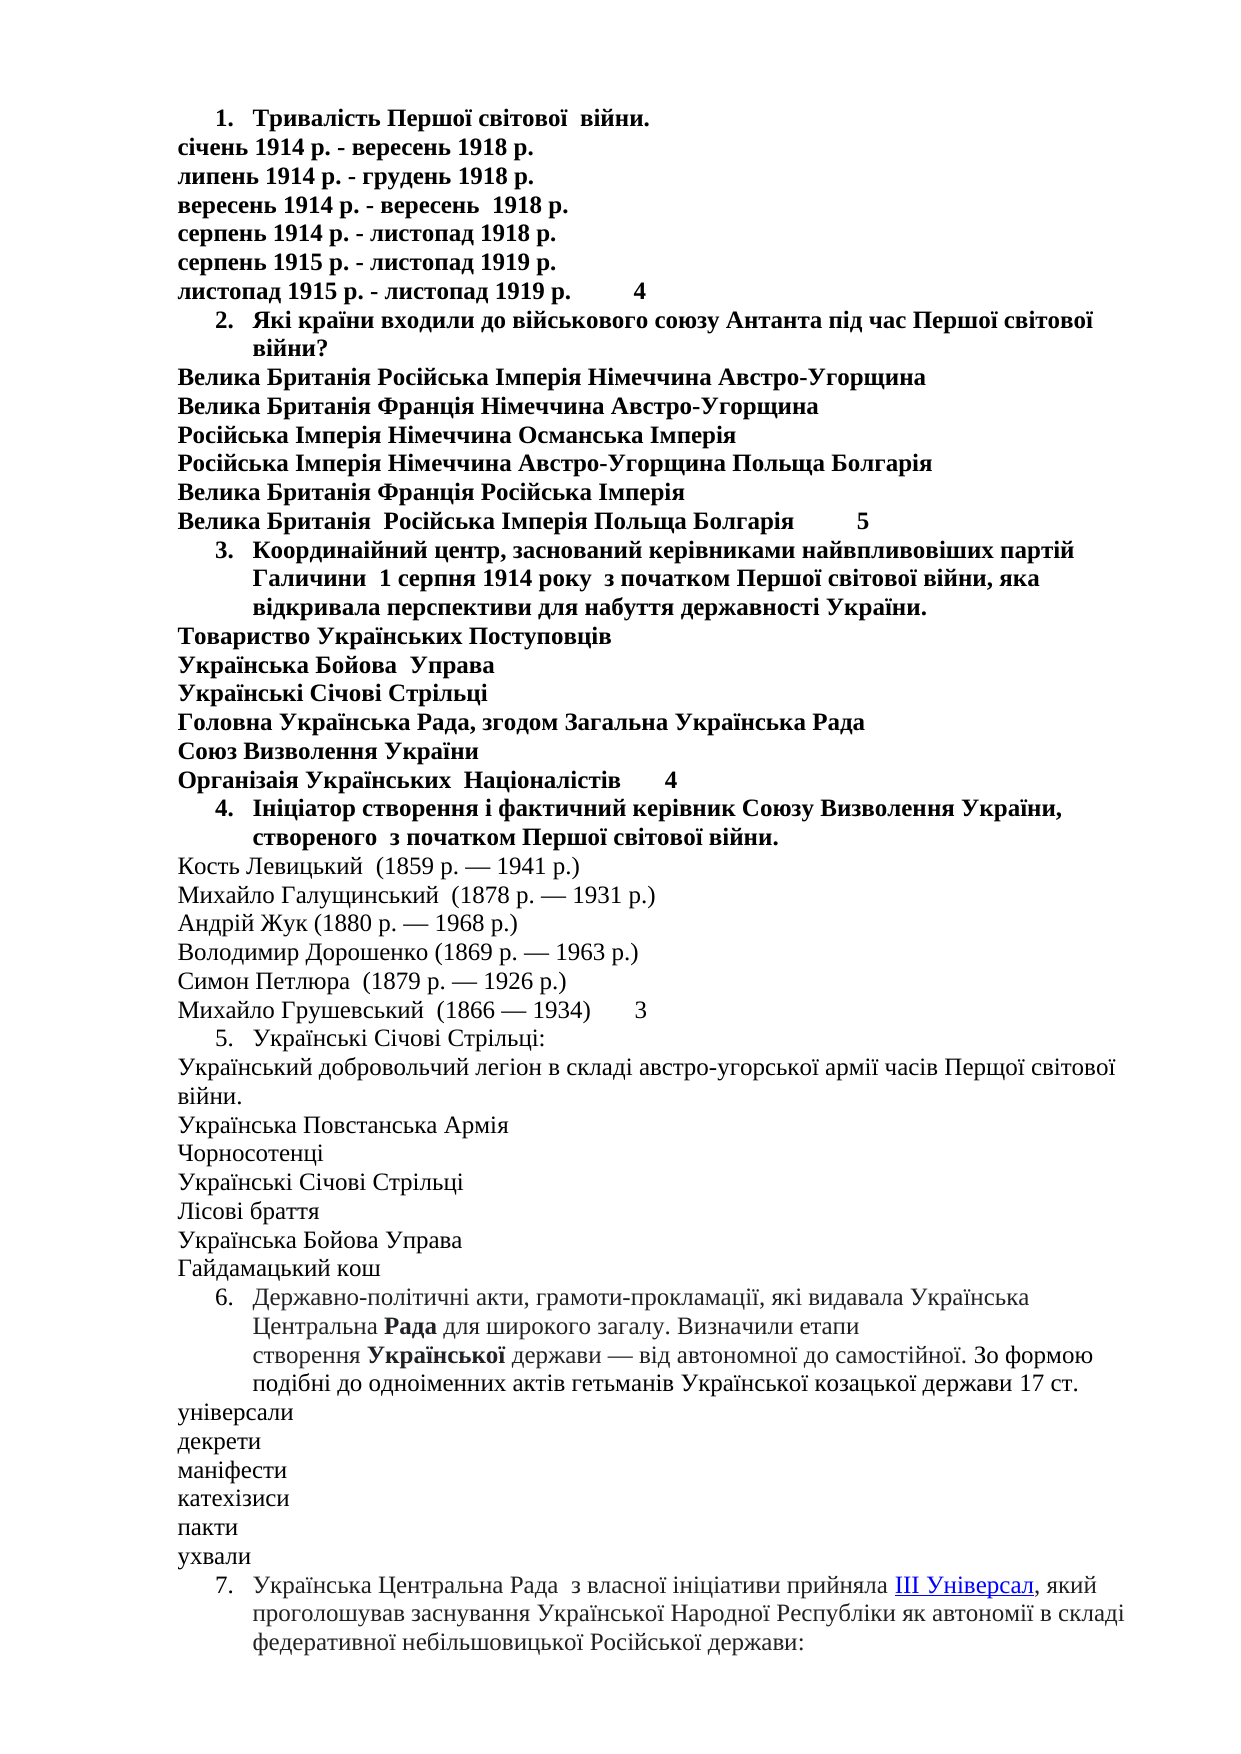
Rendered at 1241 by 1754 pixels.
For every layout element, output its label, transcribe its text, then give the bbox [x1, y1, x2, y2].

text Організаія Українських Націоналістів 4 [177, 765, 1152, 793]
list Ініціатор створення і фактичний керівник Союзу Визволення України, створеного з початком Першої світової війни. [215, 793, 1152, 851]
text Союз Визволення України [177, 736, 1152, 765]
text Михайло Грушевський (1866 — 1934) 3 [177, 995, 1152, 1023]
text липень 1914 р. - грудень 1918 р. [177, 161, 1152, 190]
text серпень 1915 р. - листопад 1919 р. [177, 247, 1152, 276]
list Українська Центральна Рада з власної ініціативи прийняла ІІІ Універсал, який проголошував заснування Української Народної Республіки як автономії в складі федеративної небільшовицької Російської держави: [215, 1570, 1152, 1656]
text серпень 1914 р. - листопад 1918 р. [177, 218, 1152, 247]
text Українські Січові Стрільці [177, 678, 1152, 707]
list Українські Січові Стрільці: [215, 1023, 1152, 1052]
text Велика Британія Російська Імперія Німеччина Австро-Угорщина [177, 362, 1152, 391]
text Лісові браття [177, 1196, 1152, 1225]
text Українська Повстанська Армія [177, 1110, 1152, 1138]
text Велика Британія Франція Німеччина Австро-Угорщина [177, 391, 1152, 420]
text листопад 1915 р. - листопад 1919 р. 4 [177, 276, 1152, 305]
text вересень 1914 р. - вересень 1918 р. [177, 190, 1152, 218]
text Симон Петлюра (1879 р. — 1926 р.) [177, 966, 1152, 995]
text декрети [177, 1426, 1152, 1455]
list Державно-політичні акти, грамоти-прокламації, які видавала Українська Центральна Рада для широкого загалу. Визначили етапи створення Української держави — від автономної до самостійної. Зо формою подібні до одноіменних актів гетьманів Української козацької держави 17 ст. [215, 1282, 1152, 1397]
text Володимир Дорошенко (1869 р. — 1963 р.) [177, 937, 1152, 966]
text Товариство Українських Поступовців [177, 621, 1152, 650]
text універсали [177, 1397, 1152, 1426]
text Українські Січові Стрільці [177, 1167, 1152, 1196]
text ухвали [177, 1541, 1152, 1570]
list Тривалість Першої світової війни. [215, 103, 1152, 132]
list Які країни входили до військового союзу Антанта під час Першої світової війни? [215, 305, 1152, 362]
text Чорносотенці [177, 1138, 1152, 1167]
text катехізиси [177, 1483, 1152, 1512]
text Російська Імперія Німеччина Османська Імперія [177, 420, 1152, 448]
text Гайдамацький кош [177, 1253, 1152, 1282]
text Велика Британія Російська Імперія Польща Болгарія 5 [177, 506, 1152, 535]
text Кость Левицький (1859 р. — 1941 р.) [177, 851, 1152, 880]
list Координаійний центр, заснований керівниками найвпливовіших партій Галичини 1 серпня 1914 року з початком Першої світової війни, яка відкривала перспективи для набуття державності України. [215, 535, 1152, 621]
text січень 1914 р. - вересень 1918 р. [177, 132, 1152, 161]
text Українська Бойова Управа [177, 650, 1152, 678]
text Український добровольчий легіон в складі австро-угорської армії часів Перщої світової війни. [177, 1052, 1152, 1110]
text Головна Українська Рада, згодом Загальна Українська Рада [177, 707, 1152, 736]
text Російська Імперія Німеччина Австро-Угорщина Польща Болгарія [177, 448, 1152, 477]
text пакти [177, 1512, 1152, 1541]
text Велика Британія Франція Російська Імперія [177, 477, 1152, 506]
text Михайло Галущинський (1878 р. — 1931 р.) [177, 880, 1152, 908]
text Українська Бойова Управа [177, 1225, 1152, 1253]
text Андрій Жук (1880 р. — 1968 р.) [177, 908, 1152, 937]
text маніфести [177, 1455, 1152, 1483]
